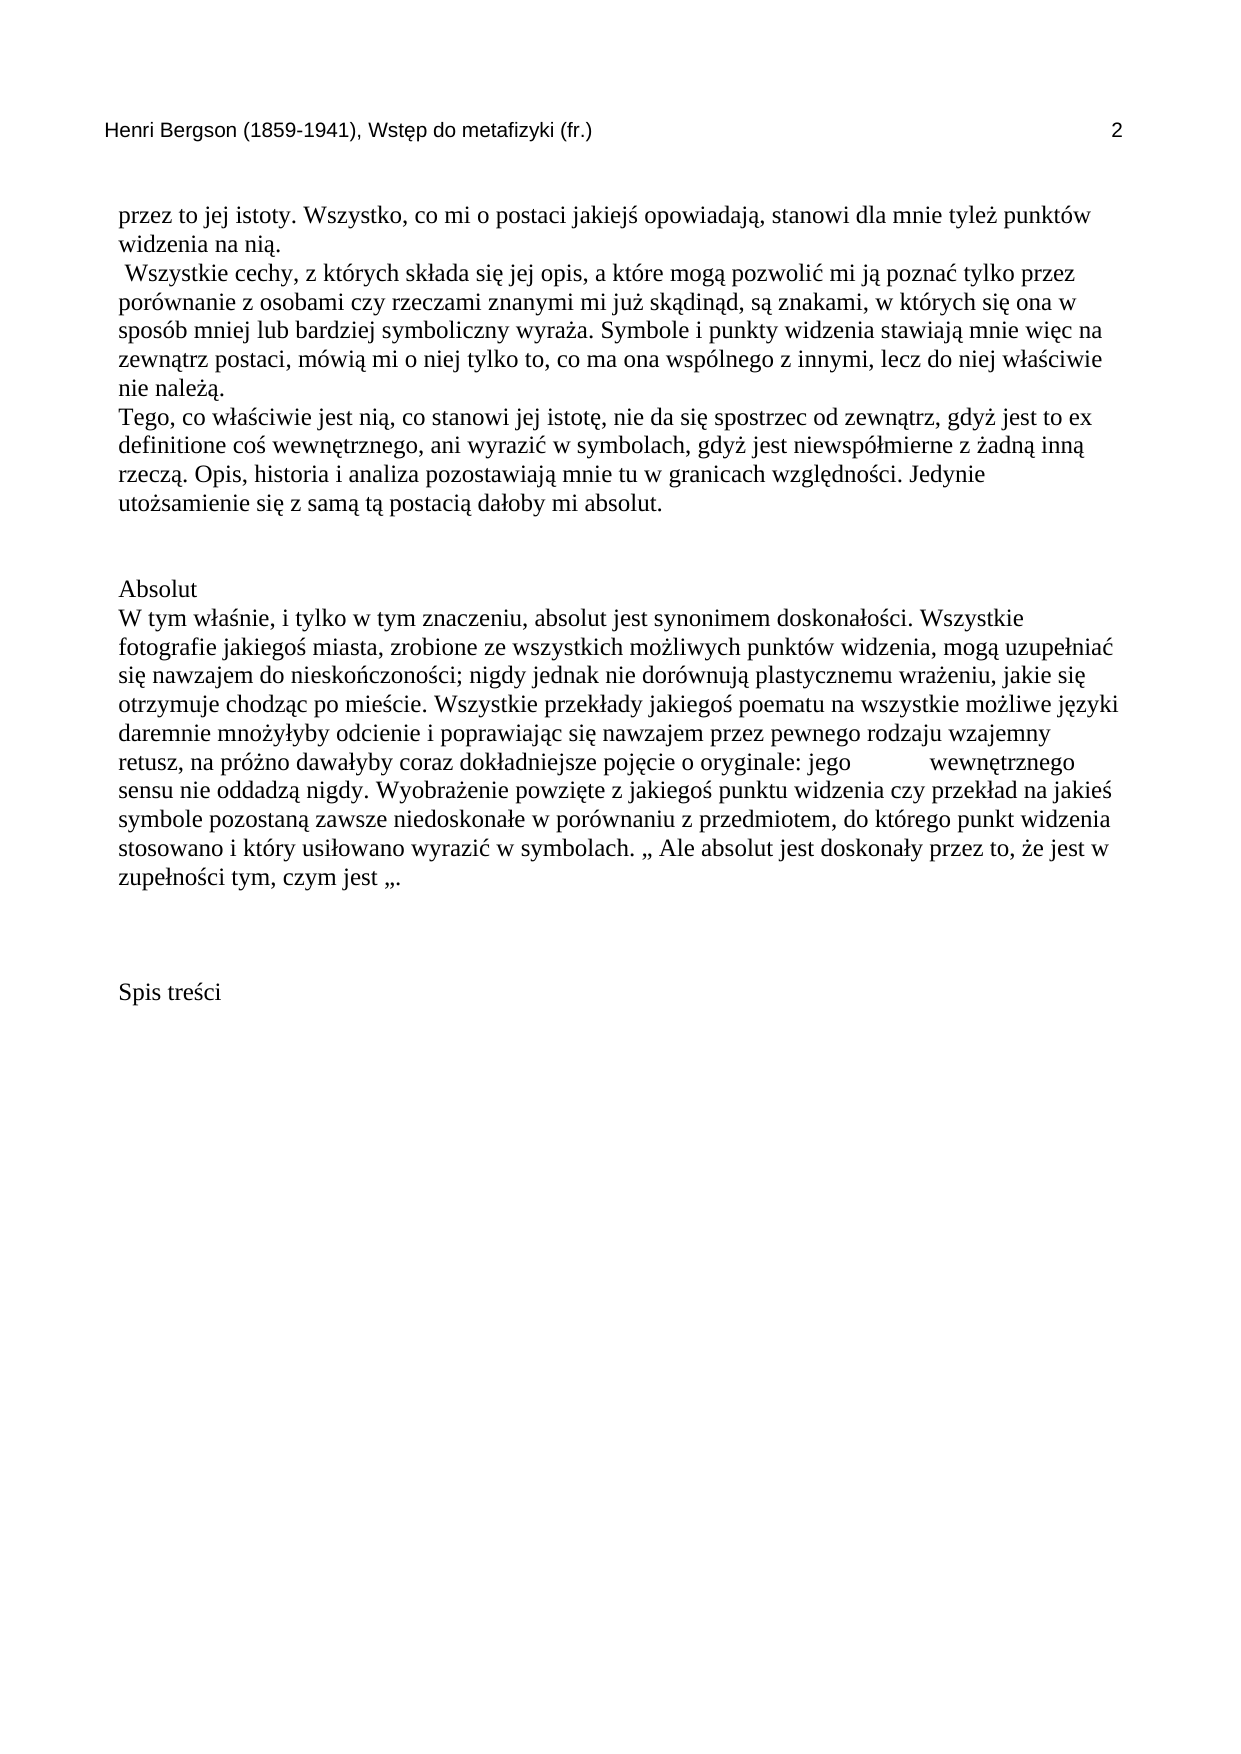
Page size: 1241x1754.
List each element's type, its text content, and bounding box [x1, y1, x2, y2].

text W tym właśnie, i tylko w tym znaczeniu, absolut jest synonimem doskonałości. Wszystkie fotografie jakiegoś miasta, zrobione ze wszystkich możliwych punktów widzenia, mogą uzupełniać się nawzajem do nieskończoności; nigdy jednak nie dorównują plastycznemu wrażeniu, jakie się otrzymuje chodząc po mieście. Wszystkie przekłady jakiegoś poematu na wszystkie możliwe języki daremnie mnożyłyby odcienie i poprawiając się nawzajem przez pewnego rodzaju wzajemny retusz, na próżno dawałyby coraz dokładniejsze pojęcie o oryginale: jego wewnętrznego sensu nie oddadzą nigdy. Wyobrażenie powzięte z jakiegoś punktu widzenia czy przekład na jakieś symbole pozostaną zawsze niedoskonałe w porównaniu z przedmiotem, do którego punkt widzenia stosowano i który usiłowano wyrazić w symbolach. „ Ale absolut jest doskonały przez to, że jest w zupełności tym, czym jest „. [118, 603, 1122, 890]
text przez to jej istoty. Wszystko, co mi o postaci jakiejś opowiadają, stanowi dla mnie tyleż punktów widzenia na nią. [118, 200, 1122, 258]
text Spis treści [118, 977, 1122, 1005]
text Tego, co właściwie jest nią, co stanowi jej istotę, nie da się spostrzec od zewnątrz, gdyż jest to ex definitione coś wewnętrznego, ani wyrazić w symbolach, gdyż jest niewspółmierne z żadną inną rzeczą. Opis, historia i analiza pozostawiają mnie tu w granicach względności. Jedynie utożsamienie się z samą tą postacią dałoby mi absolut. [118, 402, 1122, 517]
text Wszystkie cechy, z których składa się jej opis, a które mogą pozwolić mi ją poznać tylko przez porównanie z osobami czy rzeczami znanymi mi już skądinąd, są znakami, w których się ona w sposób mniej lub bardziej symboliczny wyraża. Symbole i punkty widzenia stawiają mnie więc na zewnątrz postaci, mówią mi o niej tylko to, co ma ona wspólnego z innymi, lecz do niej właściwie nie należą. [118, 258, 1122, 402]
text Absolut [118, 574, 1122, 603]
